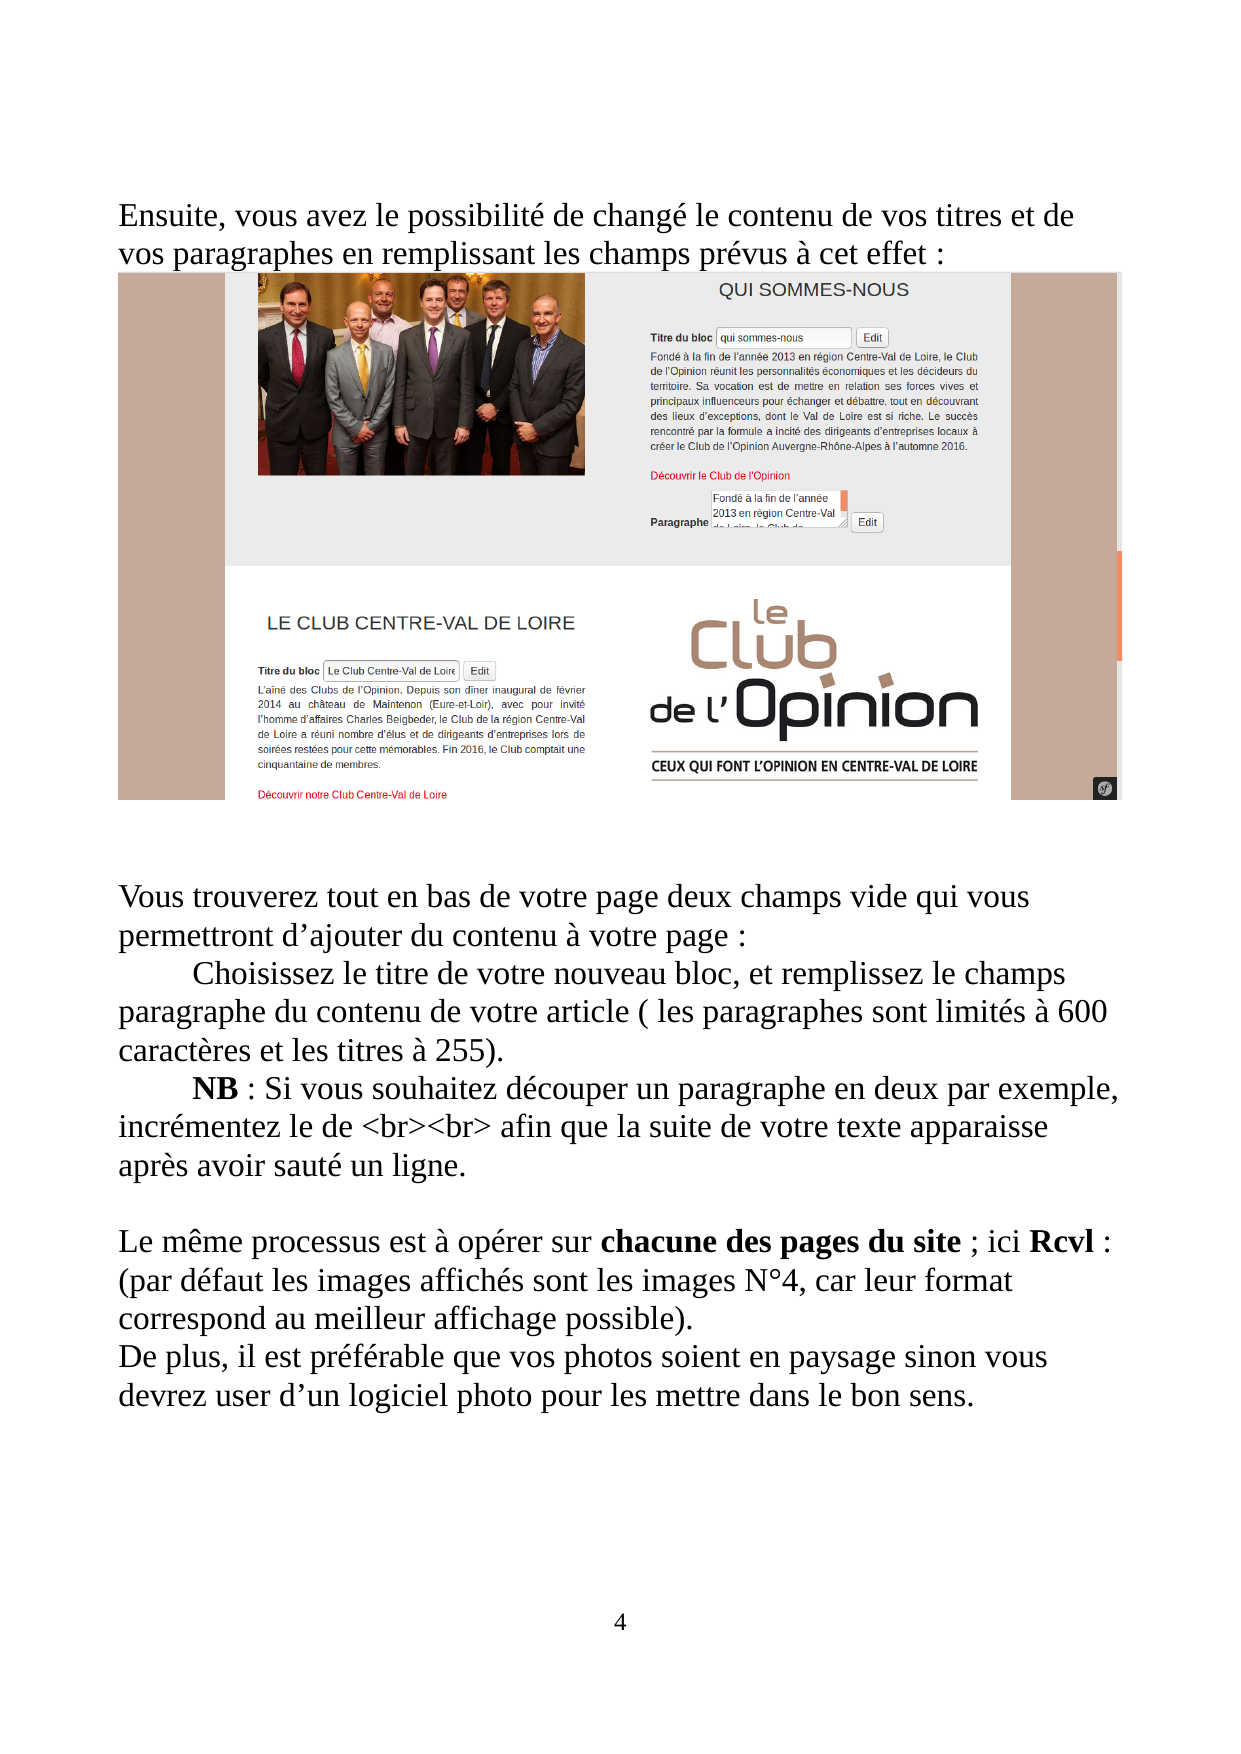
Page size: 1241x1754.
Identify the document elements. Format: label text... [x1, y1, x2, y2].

text NB : Si vous souhaitez découper un paragraphe en deux par exemple, incrémentez le de <br><br> afin que la suite de votre texte apparaisse après avoir sauté un ligne. [118, 1068, 1122, 1183]
text (par défaut les images affichés sont les images N°4, car leur format correspond au meilleur affichage possible). [118, 1260, 1122, 1337]
text Ensuite, vous avez le possibilité de changé le contenu de vos titres et de vos paragraphes en remplissant les champs prévus à cet effet : [118, 195, 1122, 271]
text Choisissez le titre de votre nouveau bloc, et remplissez le champs paragraphe du contenu de votre article ( les paragraphes sont limités à 600 caractères et les titres à 255). [118, 953, 1122, 1068]
text De plus, il est préférable que vos photos soient en paysage sinon vous devrez user d’un logiciel photo pour les mettre dans le bon sens. [118, 1337, 1122, 1413]
picture [118, 271, 1123, 800]
text Le même processus est à opérer sur chacune des pages du site ; ici Rcvl : [118, 1222, 1122, 1260]
text Vous trouverez tout en bas de votre page deux champs vide qui vous permettront d’ajouter du contenu à votre page : [118, 877, 1122, 953]
